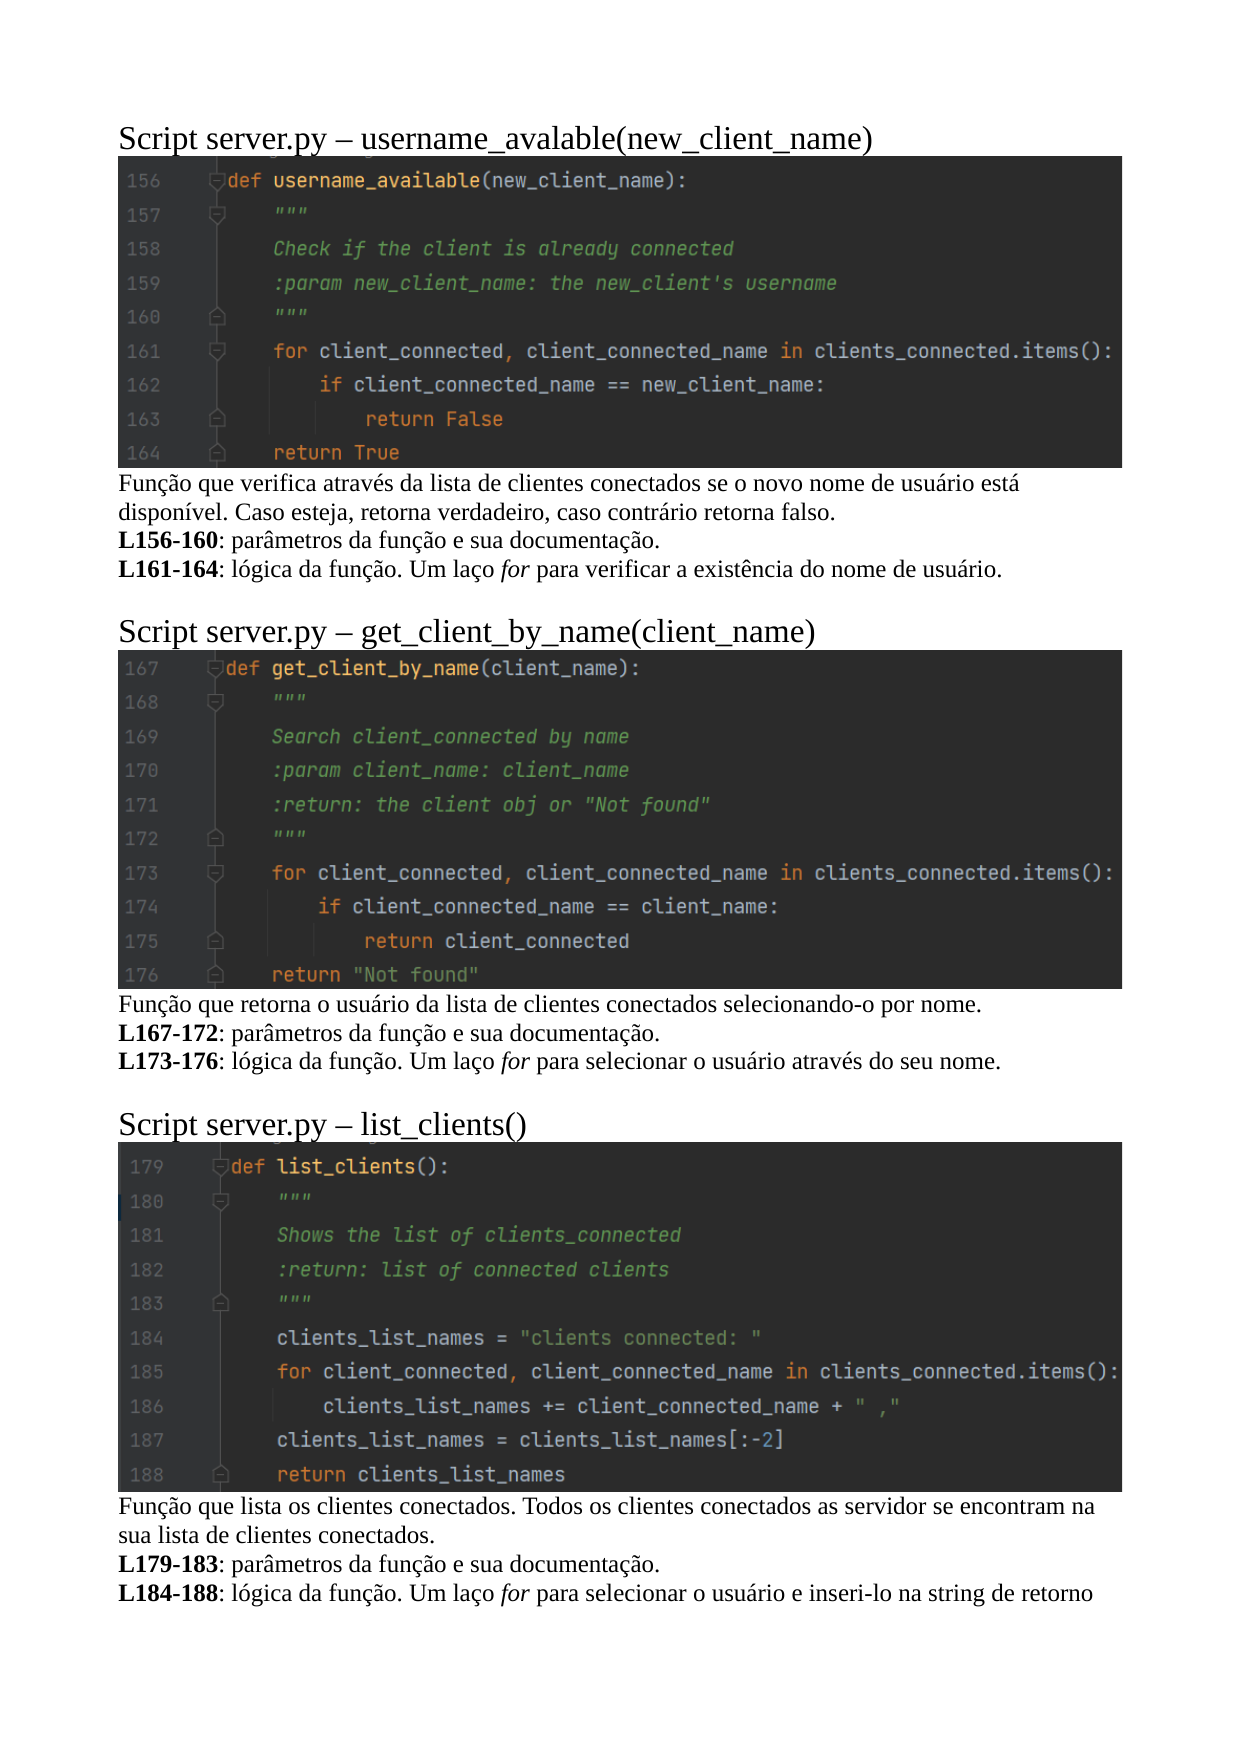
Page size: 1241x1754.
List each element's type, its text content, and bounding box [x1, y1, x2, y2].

text L167-172: parâmetros da função e sua documentação. [118, 1018, 1122, 1046]
text Função que lista os clientes conectados. Todos os clientes conectados as servidor se encontram na sua lista de clientes conectados. [118, 1492, 1122, 1549]
text L179-183: parâmetros da função e sua documentação. [118, 1549, 1122, 1578]
text Função que verifica através da lista de clientes conectados se o novo nome de usuário está disponível. Caso esteja, retorna verdadeiro, caso contrário retorna falso. [118, 468, 1122, 526]
text L173-176: lógica da função. Um laço for para selecionar o usuário através do seu nome. [118, 1046, 1122, 1075]
picture [118, 650, 1123, 989]
text L161-164: lógica da função. Um laço for para verificar a existência do nome de usuário. [118, 554, 1122, 583]
text L156-160: parâmetros da função e sua documentação. [118, 526, 1122, 554]
text L184-188: lógica da função. Um laço for para selecionar o usuário e inseri-lo na string de retorno [118, 1578, 1122, 1606]
picture [118, 156, 1123, 468]
picture [118, 1142, 1123, 1492]
text Script server.py – list_clients() [118, 1104, 1122, 1142]
text Script server.py – username_avalable(new_client_name) [118, 118, 1122, 156]
text Script server.py – get_client_by_name(client_name) [118, 612, 1122, 650]
text Função que retorna o usuário da lista de clientes conectados selecionando-o por nome. [118, 989, 1122, 1018]
